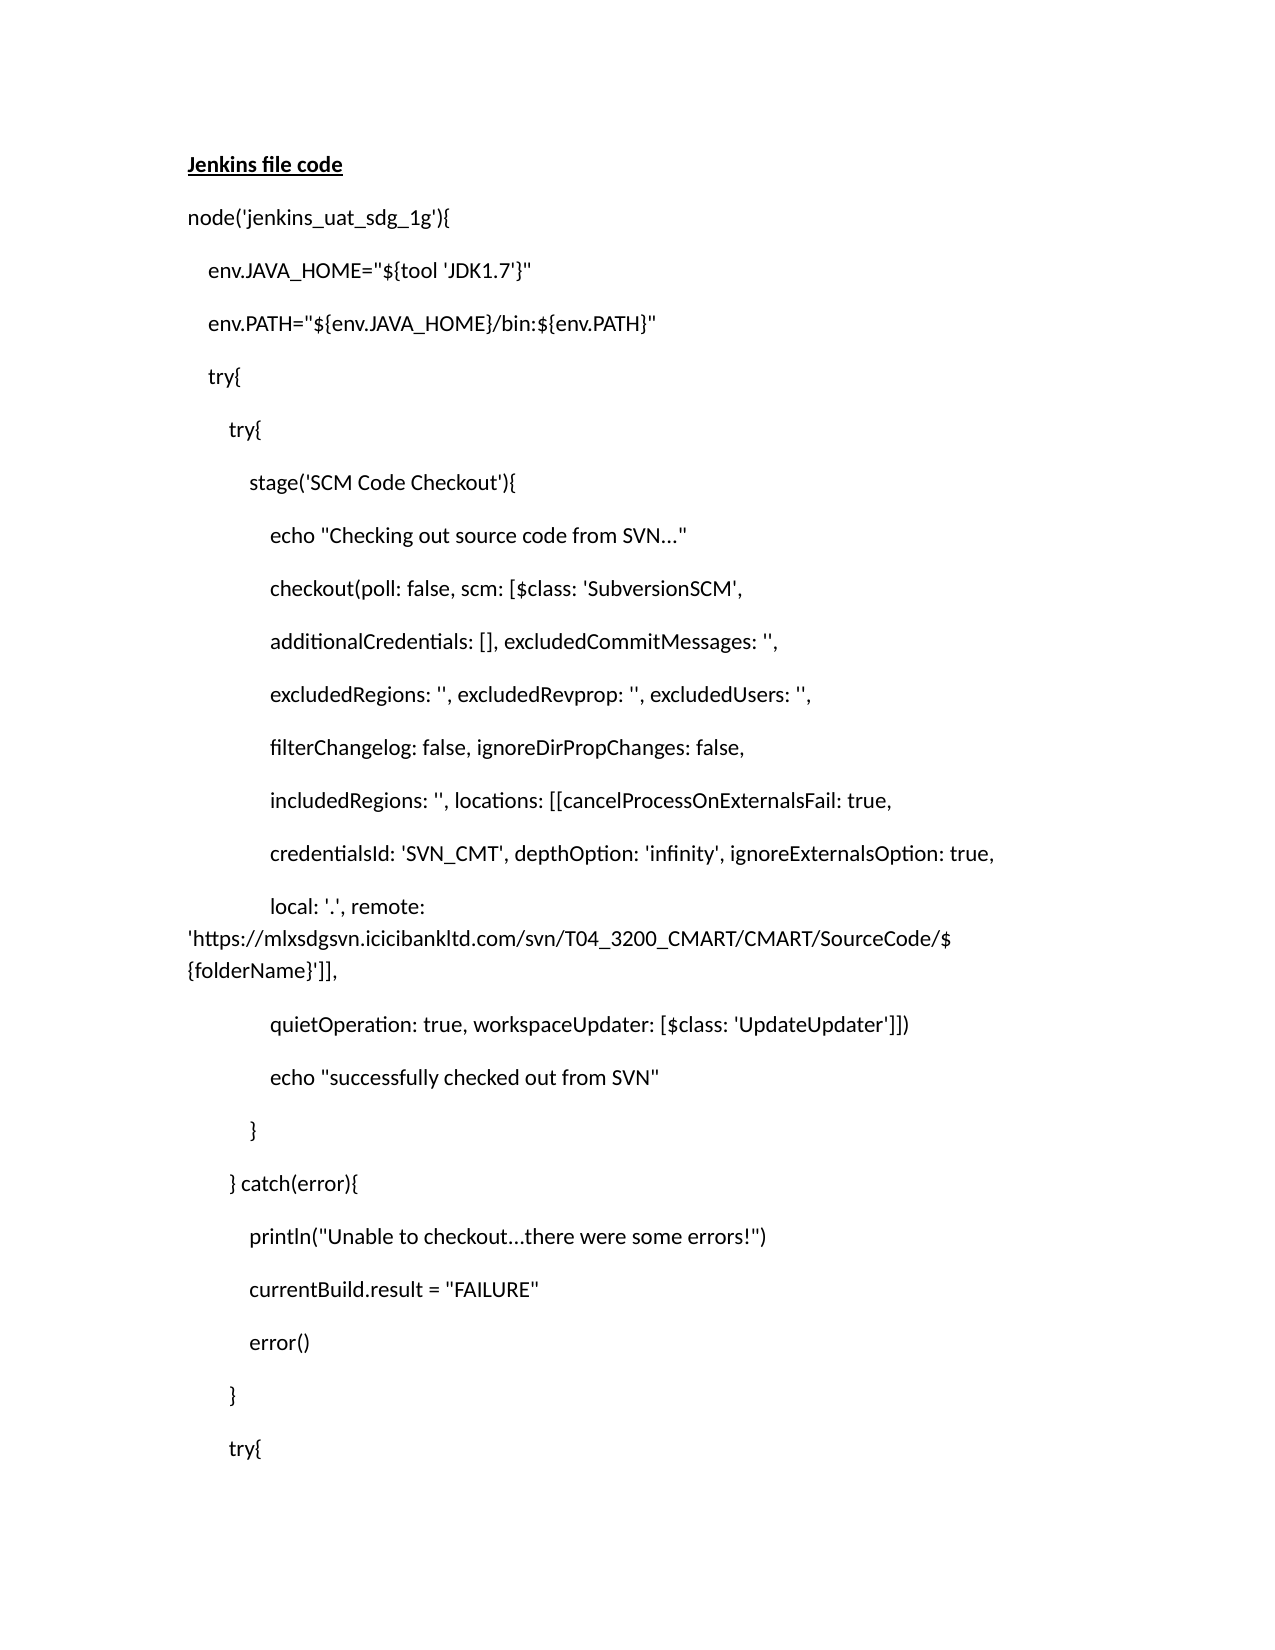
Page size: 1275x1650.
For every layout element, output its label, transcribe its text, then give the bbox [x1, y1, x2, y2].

text excludedRegions: '', excludedRevprop: '', excludedUsers: '', [187, 680, 1087, 708]
text stage('SCM Code Checkout'){ [187, 468, 1087, 496]
text println("Unable to checkout...there were some errors!") [187, 1222, 1087, 1250]
text } [187, 1116, 1087, 1144]
text checkout(poll: false, scm: [$class: 'SubversionSCM', [187, 574, 1087, 602]
text echo "successfully checked out from SVN" [187, 1063, 1087, 1091]
text echo "Checking out source code from SVN..." [187, 521, 1087, 549]
text currentBuild.result = "FAILURE" [187, 1275, 1087, 1303]
text } [187, 1381, 1087, 1409]
text Jenkins file code [187, 150, 1087, 178]
text local: '.', remote: 'https://mlxsdgsvn.icicibankltd.com/svn/T04_3200_CMART/CMART/SourceCode/${folderName}']], [187, 892, 1087, 985]
text additionalCredentials: [], excludedCommitMessages: '', [187, 627, 1087, 655]
text node('jenkins_uat_sdg_1g'){ [187, 203, 1087, 231]
text includedRegions: '', locations: [[cancelProcessOnExternalsFail: true, [187, 786, 1087, 814]
text try{ [187, 415, 1087, 443]
text env.PATH="${env.JAVA_HOME}/bin:${env.PATH}" [187, 309, 1087, 337]
text credentialsId: 'SVN_CMT', depthOption: 'infinity', ignoreExternalsOption: true, [187, 839, 1087, 867]
text try{ [187, 362, 1087, 390]
text try{ [187, 1434, 1087, 1462]
text env.JAVA_HOME="${tool 'JDK1.7'}" [187, 256, 1087, 284]
text quietOperation: true, workspaceUpdater: [$class: 'UpdateUpdater']]) [187, 1010, 1087, 1038]
text filterChangelog: false, ignoreDirPropChanges: false, [187, 733, 1087, 761]
text error() [187, 1328, 1087, 1356]
text } catch(error){ [187, 1169, 1087, 1197]
